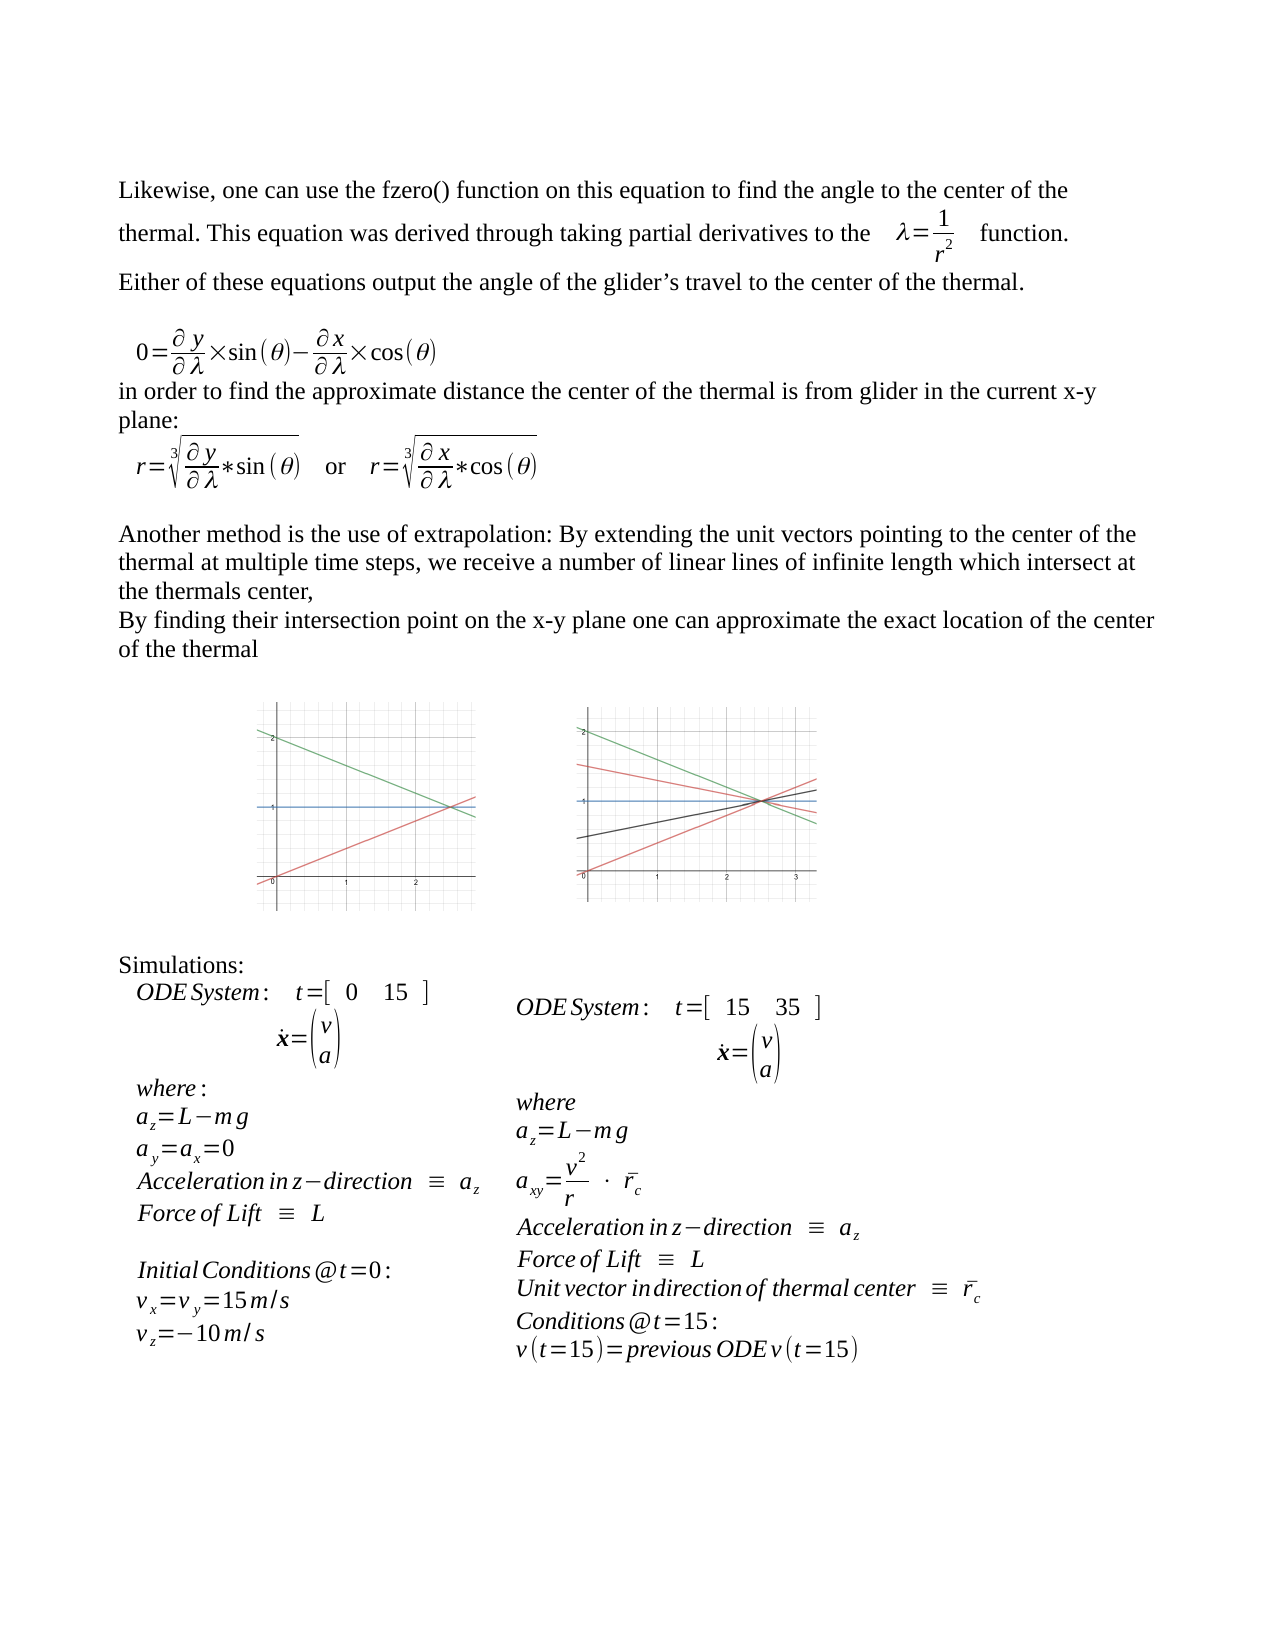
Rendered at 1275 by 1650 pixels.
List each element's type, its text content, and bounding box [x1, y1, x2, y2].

text By finding their intersection point on the x-y plane one can approximate the exact location of the center of the thermal [118, 605, 1157, 662]
text in order to find the approximate distance the center of the thermal is from glider in the current x-y plane: [118, 376, 1157, 433]
picture [576, 707, 817, 902]
picture [256, 702, 476, 911]
text Simulations: [118, 950, 1157, 979]
text Another method is the use of extrapolation: By extending the unit vectors pointing to the center of the thermal at multiple time steps, we receive a number of linear lines of infinite length which intersect at the thermals center, [118, 519, 1157, 605]
text Likewise, one can use the fzero() function on this equation to find the angle to the center of the thermal. This equation was derived through taking partial derivatives to the function. [118, 176, 1157, 267]
text or [118, 433, 1157, 490]
text Either of these equations output the angle of the glider’s travel to the center of the thermal. [118, 267, 1157, 296]
